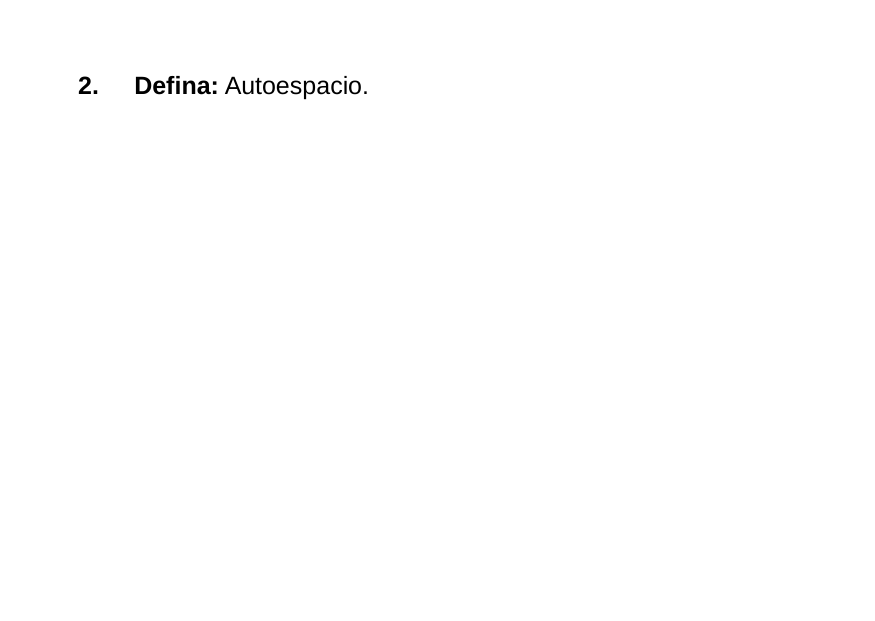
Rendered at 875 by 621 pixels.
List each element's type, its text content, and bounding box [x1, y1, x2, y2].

list Defina: Autoespacio. [78, 71, 815, 100]
